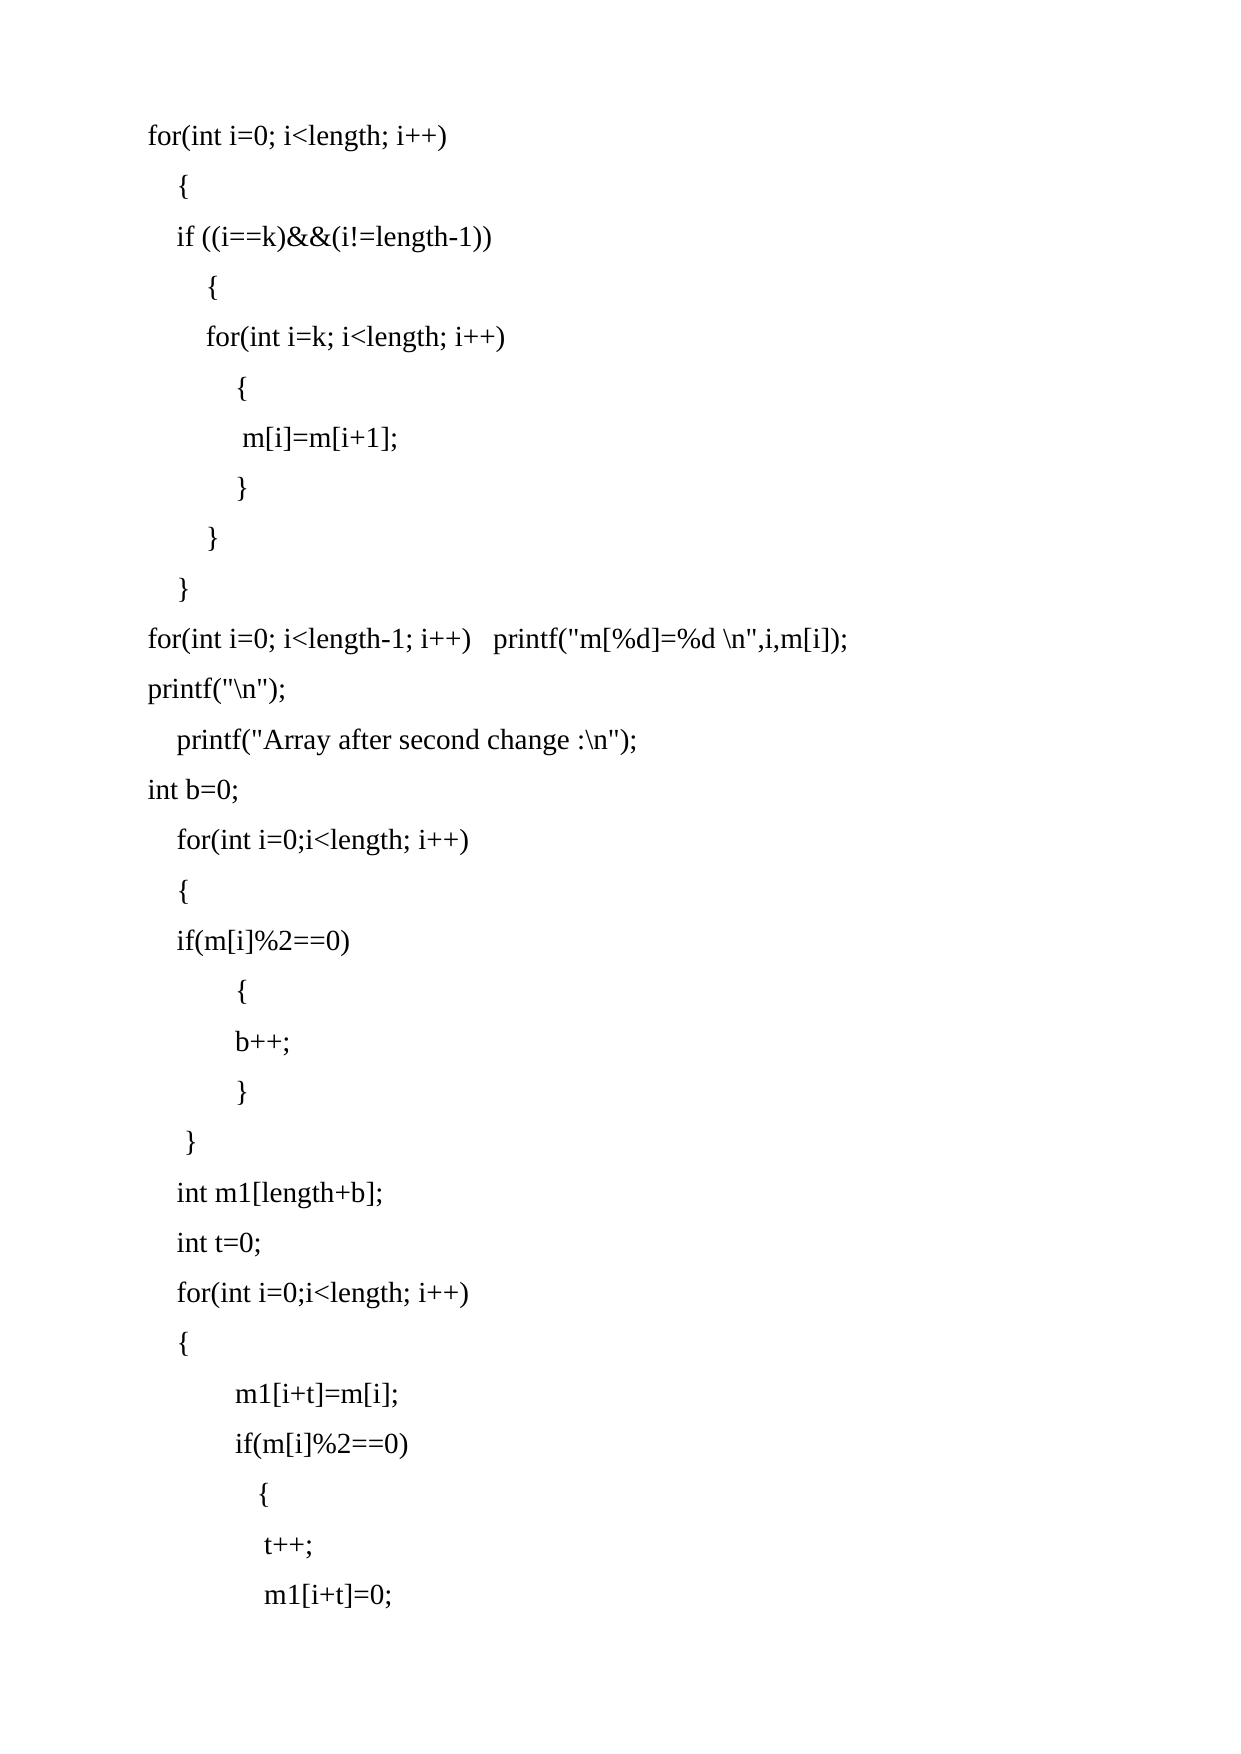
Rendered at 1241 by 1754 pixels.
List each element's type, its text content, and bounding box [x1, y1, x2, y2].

text } [118, 571, 1122, 604]
text { [118, 1477, 1122, 1510]
text { [118, 1326, 1122, 1359]
text int t=0; [118, 1225, 1122, 1258]
text for(int i=0;i<length; i++) [118, 1275, 1122, 1309]
text b++; [118, 1024, 1122, 1057]
text if(m[i]%2==0) [118, 1426, 1122, 1460]
text printf("\n"); [118, 672, 1122, 705]
text m1[i+t]=0; [118, 1577, 1122, 1611]
text if ((i==k)&&(i!=length-1)) [118, 219, 1122, 252]
text } [118, 1124, 1122, 1158]
text { [118, 873, 1122, 906]
text { [118, 269, 1122, 303]
text { [118, 370, 1122, 403]
text { [118, 168, 1122, 202]
text if(m[i]%2==0) [118, 923, 1122, 957]
text m[i]=m[i+1]; [118, 420, 1122, 453]
text { [118, 973, 1122, 1007]
text for(int i=0; i<length-1; i++) printf("m[%d]=%d \n",i,m[i]); [118, 621, 1122, 655]
text } [118, 1074, 1122, 1108]
text m1[i+t]=m[i]; [118, 1376, 1122, 1409]
text for(int i=0;i<length; i++) [118, 822, 1122, 856]
text } [118, 470, 1122, 504]
text for(int i=k; i<length; i++) [118, 319, 1122, 353]
text printf("Array after second change :\n"); [118, 722, 1122, 755]
text } [118, 521, 1122, 554]
text int b=0; [118, 772, 1122, 806]
text int m1[length+b]; [118, 1175, 1122, 1208]
text for(int i=0; i<length; i++) [118, 118, 1122, 152]
text t++; [118, 1527, 1122, 1560]
